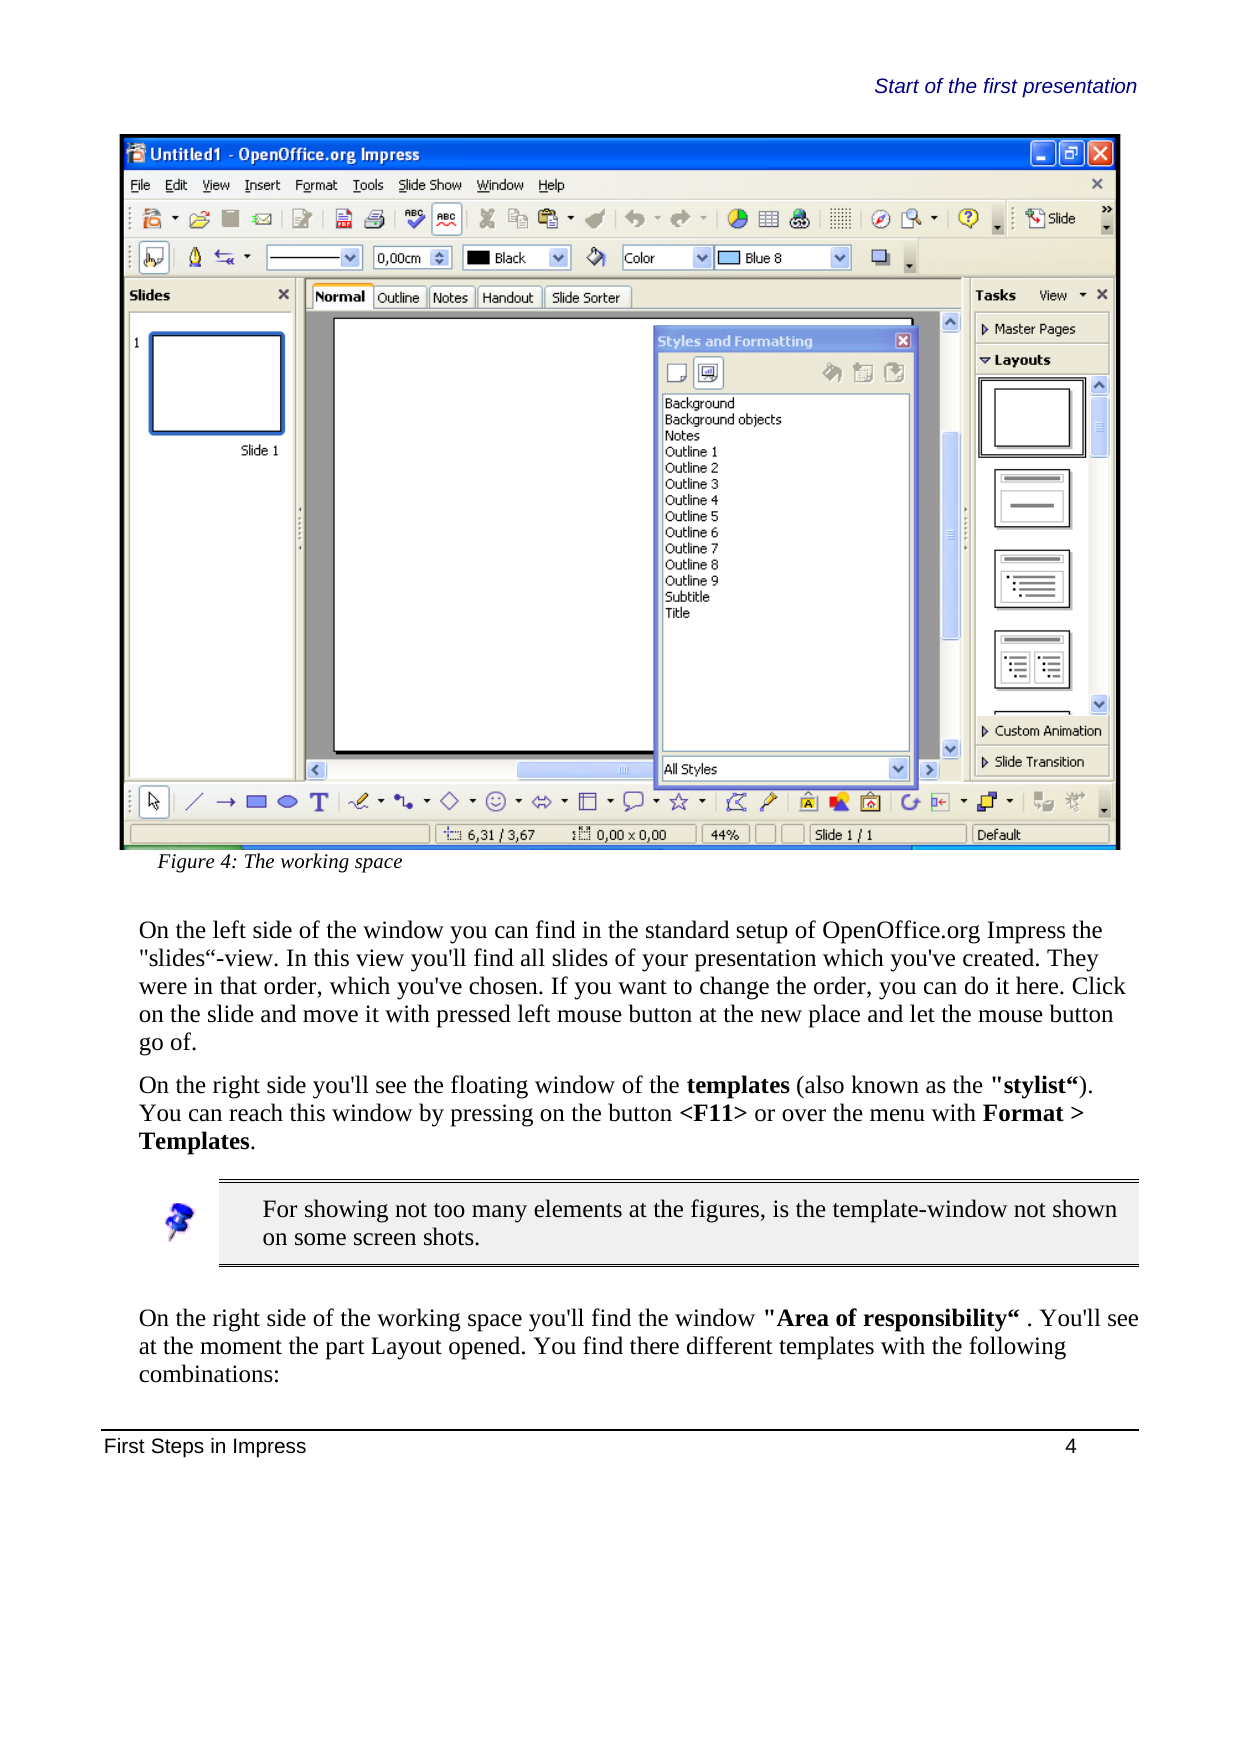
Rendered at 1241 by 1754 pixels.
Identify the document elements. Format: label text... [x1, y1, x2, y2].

text On the left side of the window you can find in the standard setup of OpenOffice.org Impress the "slides“-view. In this view you'll find all slides of your presentation which you've created. They were in that order, which you've chosen. If you want to change the order, you can do it here. Click on the slide and move it with pressed left mouse button at the new place and let the mouse button go of. [138, 916, 1139, 1056]
picture [158, 1203, 199, 1243]
text On the right side of the working space you'll find the window "Area of responsibility“ . You'll see at the moment the part Layout opened. You find there different templates with the following combinations: [138, 1303, 1139, 1388]
text On the right side you'll see the floating window of the templates (also known as the "stylist“). You can reach this window by pressing on the button <F11> or over the menu with Format > Templates. [138, 1071, 1139, 1155]
table_header For showing not too many elements at the figures, is the template-window not shown on some screen shots. [219, 1183, 1139, 1264]
text Figure 4: The working space [157, 850, 1120, 873]
table_header [101, 1180, 219, 1266]
picture [119, 134, 1121, 850]
